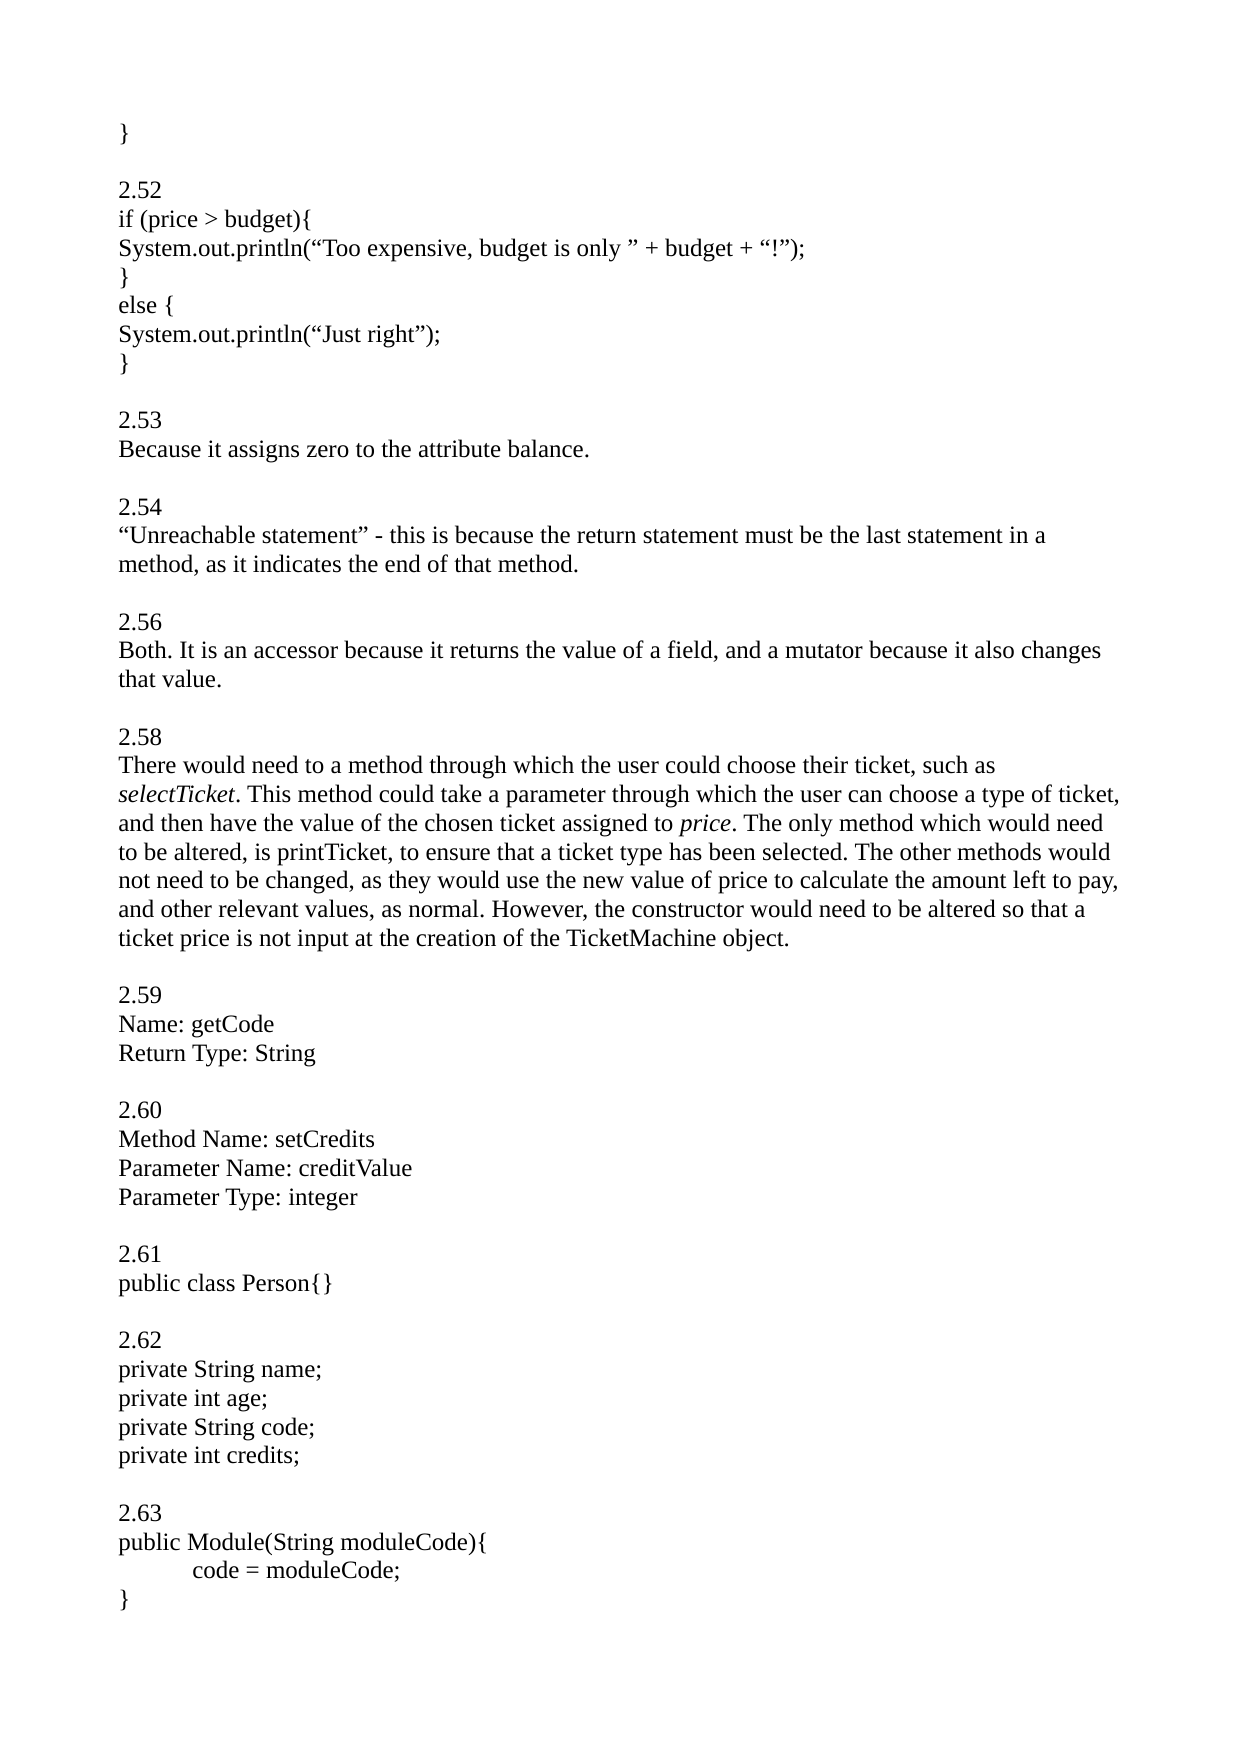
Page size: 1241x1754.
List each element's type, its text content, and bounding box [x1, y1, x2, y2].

text Parameter Type: integer [118, 1182, 1122, 1211]
text 2.54 [118, 492, 1122, 521]
text 2.59 [118, 981, 1122, 1009]
text 2.52 [118, 176, 1122, 204]
text There would need to a method through which the user could choose their ticket, such as selectTicket. This method could take a parameter through which the user can choose a type of ticket, and then have the value of the chosen ticket assigned to price. The only method which would need to be altered, is printTicket, to ensure that a ticket type has been selected. The other methods would not need to be changed, as they would use the new value of price to calculate the amount left to pay, and other relevant values, as normal. However, the constructor would need to be altered so that a ticket price is not input at the creation of the TicketMachine object. [118, 751, 1122, 952]
text 2.60 [118, 1096, 1122, 1124]
text 2.63 [118, 1498, 1122, 1527]
text private int age; [118, 1383, 1122, 1412]
text 2.58 [118, 722, 1122, 751]
text 2.62 [118, 1326, 1122, 1354]
text System.out.println(“Too expensive, budget is only ” + budget + “!”); [118, 233, 1122, 262]
text Name: getCode [118, 1009, 1122, 1038]
text 2.56 [118, 607, 1122, 636]
text Return Type: String [118, 1038, 1122, 1067]
text private String code; [118, 1412, 1122, 1441]
text Both. It is an accessor because it returns the value of a field, and a mutator because it also changes that value. [118, 636, 1122, 693]
text } [118, 1584, 1122, 1613]
text public class Person{} [118, 1268, 1122, 1297]
text private int credits; [118, 1441, 1122, 1469]
text } [118, 262, 1122, 291]
text System.out.println(“Just right”); [118, 319, 1122, 348]
text } [118, 348, 1122, 377]
text Parameter Name: creditValue [118, 1153, 1122, 1182]
text Method Name: setCredits [118, 1124, 1122, 1153]
text else { [118, 291, 1122, 319]
text “Unreachable statement” - this is because the return statement must be the last statement in a method, as it indicates the end of that method. [118, 521, 1122, 578]
text public Module(String moduleCode){ [118, 1527, 1122, 1556]
text private String name; [118, 1354, 1122, 1383]
text } [118, 118, 1122, 147]
text Because it assigns zero to the attribute balance. [118, 434, 1122, 463]
text if (price > budget){ [118, 204, 1122, 233]
text code = moduleCode; [118, 1556, 1122, 1584]
text 2.61 [118, 1239, 1122, 1268]
text 2.53 [118, 406, 1122, 434]
